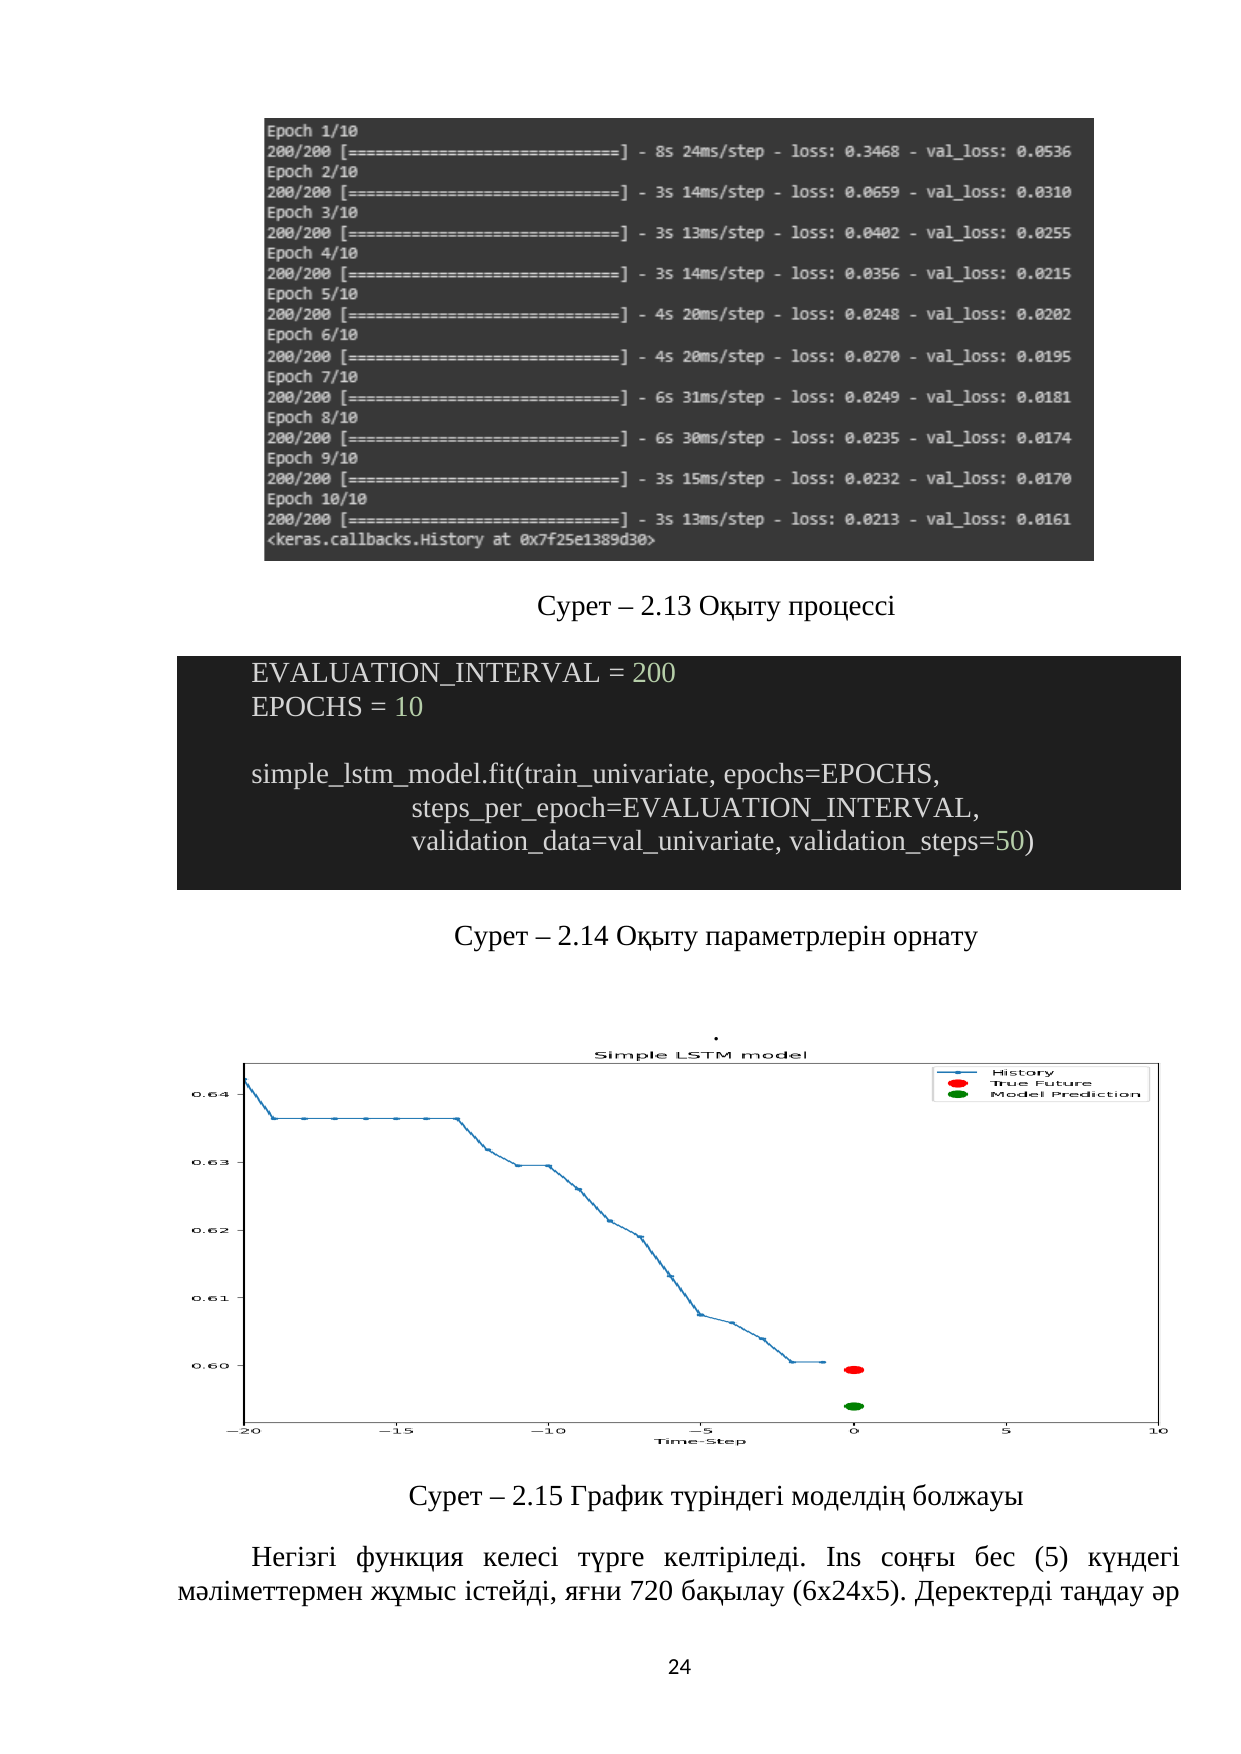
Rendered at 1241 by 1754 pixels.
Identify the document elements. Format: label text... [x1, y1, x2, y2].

text Негізгі функция келесі түрге келтіріледі. Ins соңғы бес (5) күндегі мәліметтермен жұмыс істейді, яғни 720 бақылау (6x24x5). Деректерді таңдау әр [177, 1539, 1181, 1606]
picture [177, 1047, 1182, 1450]
text Сурет – 2.14 Оқыту параметрлерін орнату [177, 918, 1181, 952]
text Сурет – 2.15 График түріндегі моделдің болжауы [177, 1478, 1181, 1511]
text EPOCHS = 10 [177, 689, 1181, 723]
text EVALUATION_INTERVAL = 200 [177, 656, 1181, 689]
text steps_per_epoch=EVALUATION_INTERVAL, [177, 790, 1181, 823]
text Сурет – 2.13 Оқыту процессі [177, 588, 1181, 622]
picture [264, 118, 1094, 561]
text simple_lstm_model.fit(train_univariate, epochs=EPOCHS, [177, 756, 1181, 790]
text . [177, 1013, 1181, 1047]
text validation_data=val_univariate, validation_steps=50) [177, 823, 1181, 857]
